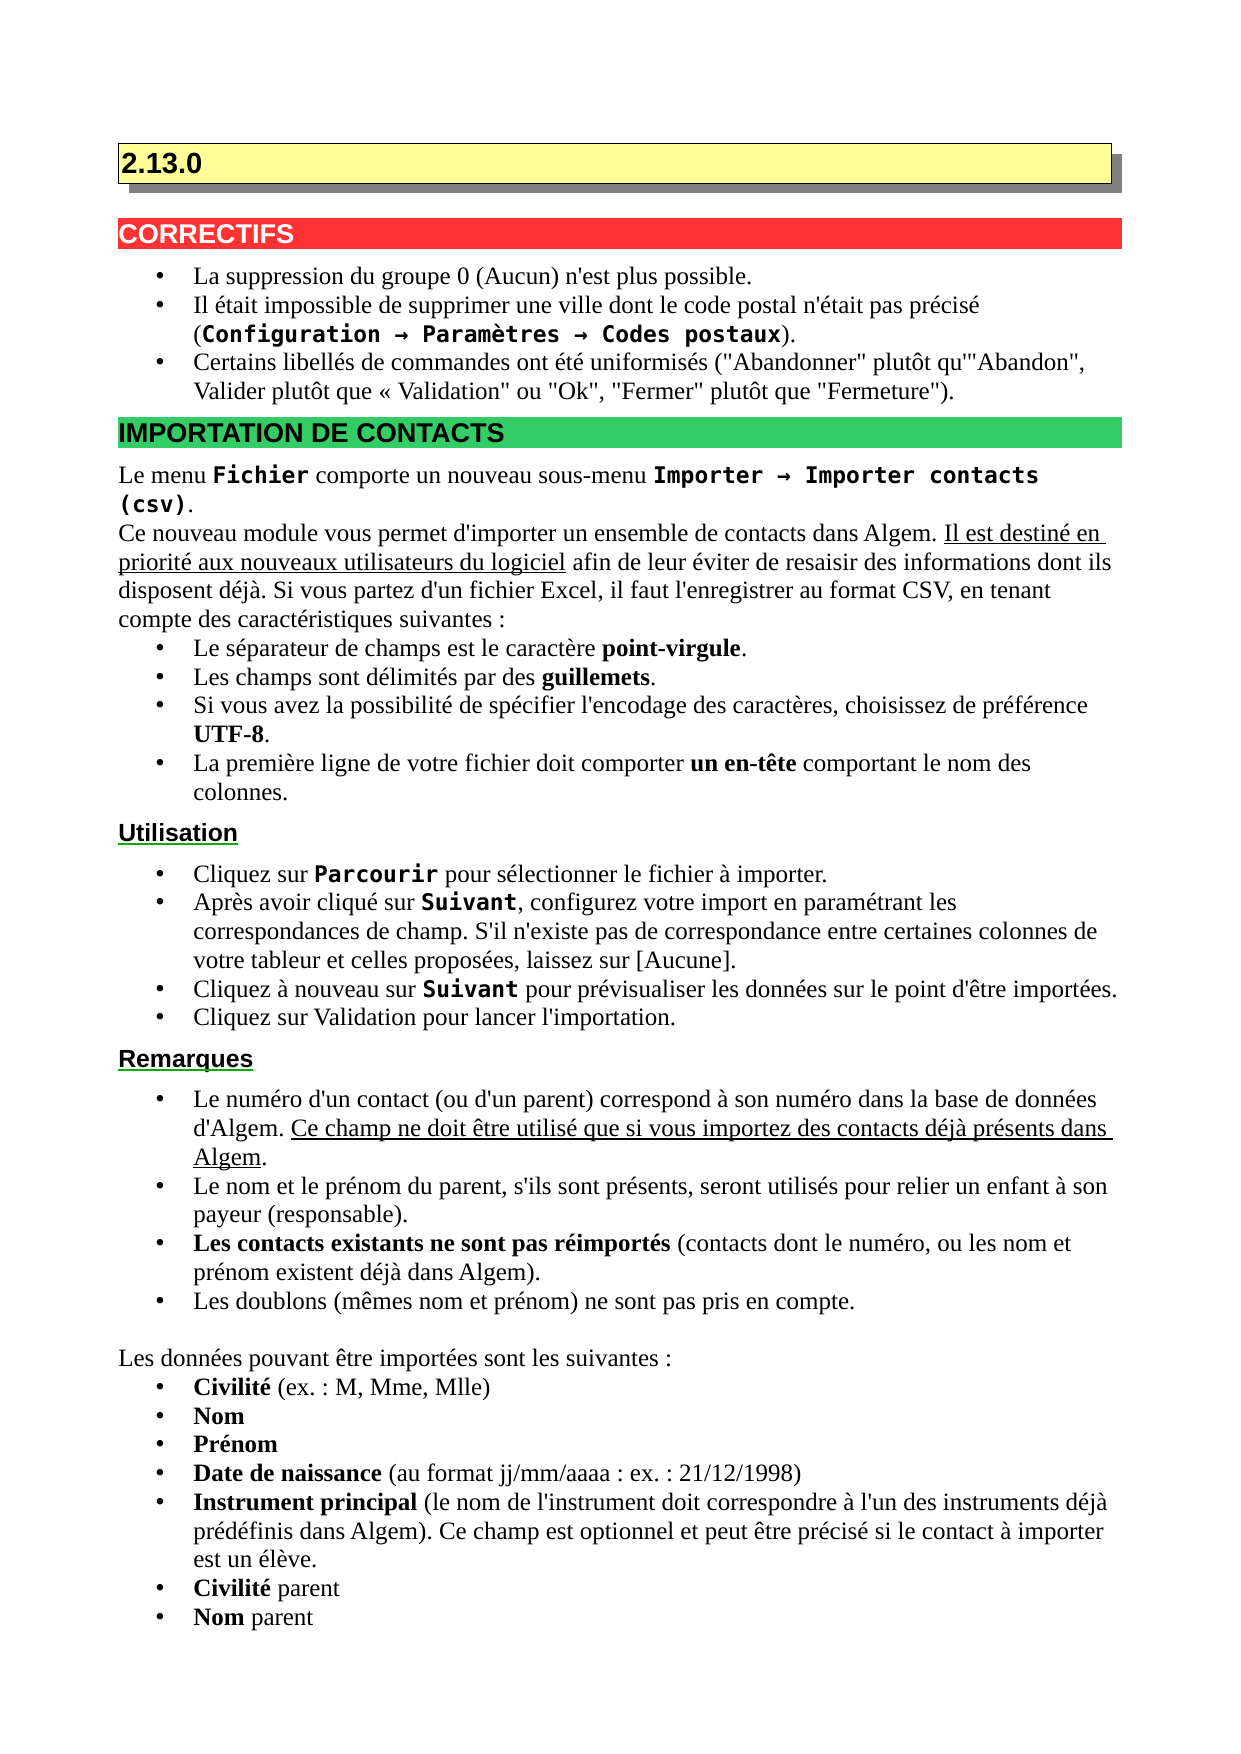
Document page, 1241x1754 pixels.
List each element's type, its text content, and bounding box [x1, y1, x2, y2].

list Le séparateur de champs est le caractère point-virgule. [156, 633, 1122, 662]
list Date de naissance (au format jj/mm/aaaa : ex. : 21/12/1998) [156, 1458, 1122, 1487]
list Les doublons (mêmes nom et prénom) ne sont pas pris en compte. [156, 1286, 1122, 1314]
list Civilité (ex. : M, Mme, Mlle) [156, 1372, 1122, 1401]
subtitle Utilisation [118, 818, 1122, 846]
list Le nom et le prénom du parent, s'ils sont présents, seront utilisés pour relier un enfant à son payeur (responsable). [156, 1171, 1122, 1228]
list Certains libellés de commandes ont été uniformisés ("Abandonner" plutôt qu'"Abandon", Valider plutôt que « Validation" ou "Ok", "Fermer" plutôt que "Fermeture"). [156, 347, 1122, 405]
list Les champs sont délimités par des guillemets. [156, 662, 1122, 690]
list La première ligne de votre fichier doit comporter un en-tête comportant le nom des colonnes. [156, 748, 1122, 805]
list Les contacts existants ne sont pas réimportés (contacts dont le numéro, ou les nom et prénom existent déjà dans Algem). [156, 1228, 1122, 1286]
text Le menu Fichier comporte un nouveau sous-menu Importer → Importer contacts (csv). [118, 460, 1122, 518]
list Nom [156, 1401, 1122, 1429]
subtitle Remarques [118, 1044, 1122, 1072]
list La suppression du groupe 0 (Aucun) n'est plus possible. [156, 261, 1122, 290]
list Prénom [156, 1429, 1122, 1458]
subtitle IMPORTATION DE CONTACTS [118, 417, 1122, 448]
list Civilité parent [156, 1573, 1122, 1602]
list Il était impossible de supprimer une ville dont le code postal n'était pas précisé (Configuration → Paramètres → Codes postaux). [156, 290, 1122, 347]
list Nom parent [156, 1602, 1122, 1631]
list Après avoir cliqué sur Suivant, configurez votre import en paramétrant les correspondances de champ. S'il n'existe pas de correspondance entre certaines colonnes de votre tableur et celles proposées, laissez sur [Aucune]. [156, 887, 1122, 974]
list Cliquez sur Validation pour lancer l'importation. [156, 1002, 1122, 1031]
text Les données pouvant être importées sont les suivantes : [118, 1343, 1122, 1372]
list Instrument principal (le nom de l'instrument doit correspondre à l'un des instruments déjà prédéfinis dans Algem). Ce champ est optionnel et peut être précisé si le contact à importer est un élève. [156, 1487, 1122, 1573]
list Cliquez sur Parcourir pour sélectionner le fichier à importer. [156, 859, 1122, 887]
list Le numéro d'un contact (ou d'un parent) correspond à son numéro dans la base de données d'Algem. Ce champ ne doit être utilisé que si vous importez des contacts déjà présents dans Algem. [156, 1084, 1122, 1171]
list Cliquez à nouveau sur Suivant pour prévisualiser les données sur le point d'être importées. [156, 974, 1122, 1002]
text Ce nouveau module vous permet d'importer un ensemble de contacts dans Algem. Il est destiné en priorité aux nouveaux utilisateurs du logiciel afin de leur éviter de resaisir des informations dont ils disposent déjà. Si vous partez d'un fichier Excel, il faut l'enregistrer au format CSV, en tenant compte des caractéristiques suivantes : [118, 518, 1122, 633]
list Si vous avez la possibilité de spécifier l'encodage des caractères, choisissez de préférence UTF-8. [156, 690, 1122, 748]
subtitle 2.13.0 [119, 144, 1111, 183]
text CORRECTIFS [118, 218, 1122, 249]
